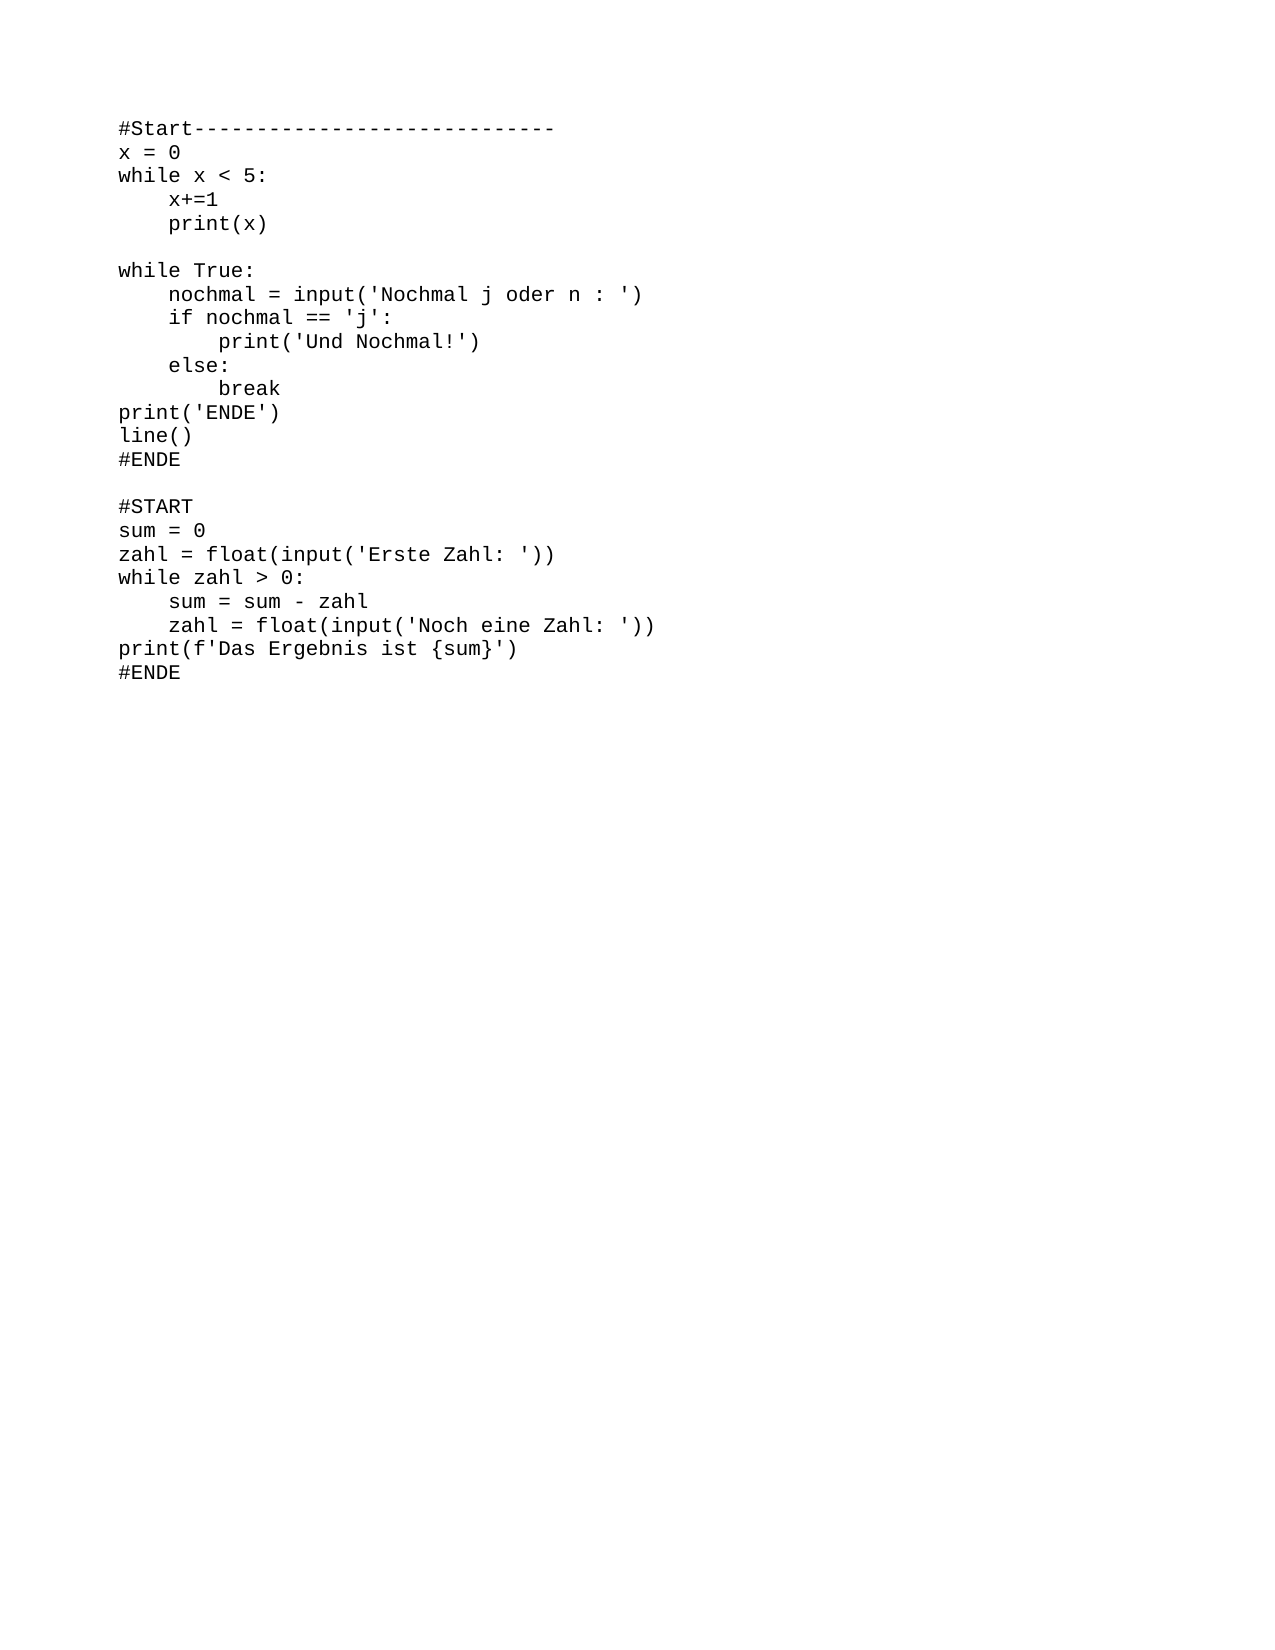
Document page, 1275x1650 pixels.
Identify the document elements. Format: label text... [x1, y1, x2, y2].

text print(f'Das Ergebnis ist {sum}') [118, 638, 1157, 662]
text while zahl > 0: [118, 567, 1157, 591]
text while True: [118, 260, 1157, 284]
text x+=1 [118, 189, 1157, 213]
text #ENDE [118, 662, 1157, 686]
text zahl = float(input('Noch eine Zahl: ')) [118, 615, 1157, 638]
text line() [118, 426, 1157, 449]
text #Start----------------------------- [118, 118, 1157, 142]
text break [118, 378, 1157, 402]
text nochmal = input('Nochmal j oder n : ') [118, 284, 1157, 307]
text #START [118, 496, 1157, 520]
text while x < 5: [118, 165, 1157, 189]
text if nochmal == 'j': [118, 307, 1157, 331]
text sum = sum - zahl [118, 591, 1157, 615]
text #ENDE [118, 449, 1157, 473]
text print('ENDE') [118, 402, 1157, 426]
text print(x) [118, 213, 1157, 236]
text print('Und Nochmal!') [118, 331, 1157, 354]
text else: [118, 354, 1157, 378]
text sum = 0 [118, 520, 1157, 544]
text x = 0 [118, 142, 1157, 165]
text zahl = float(input('Erste Zahl: ')) [118, 544, 1157, 567]
